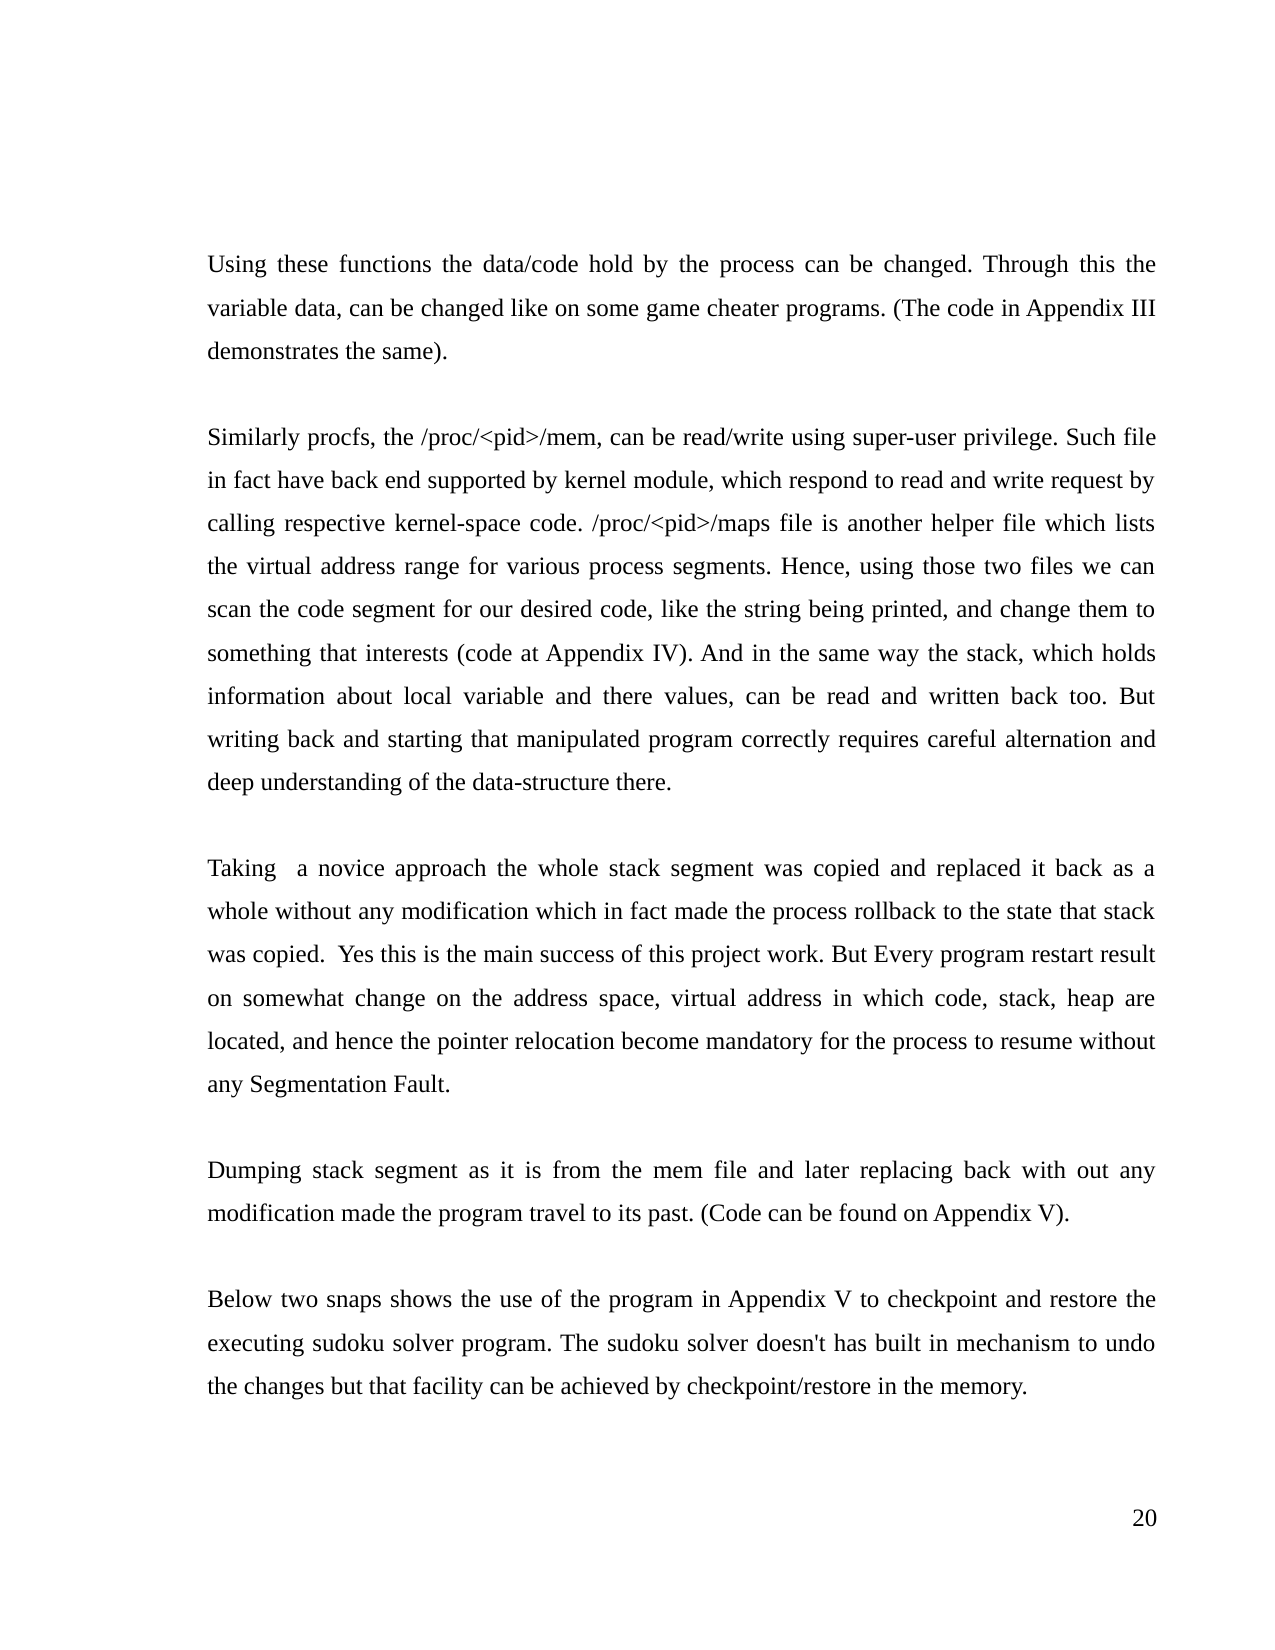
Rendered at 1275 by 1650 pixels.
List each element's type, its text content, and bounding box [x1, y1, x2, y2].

text Taking a novice approach the whole stack segment was copied and replaced it back as a whole without any modification which in fact made the process rollback to the state that stack was copied. Yes this is the main success of this project work. But Every program restart result on somewhat change on the address space, virtual address in which code, stack, heap are located, and hence the pointer relocation become mandatory for the process to resume without any Segmentation Fault. [207, 853, 1157, 1098]
text Dumping stack segment as it is from the mem file and later replacing back with out any modification made the program travel to its past. (Code can be found on Appendix V). [207, 1155, 1157, 1227]
text Using these functions the data/code hold by the process can be changed. Through this the variable data, can be changed like on some game cheater programs. (The code in Appendix III demonstrates the same). [207, 249, 1157, 364]
text Similarly procfs, the /proc/<pid>/mem, can be read/write using super-user privilege. Such file in fact have back end supported by kernel module, which respond to read and write request by calling respective kernel-space code. /proc/<pid>/maps file is another helper file which lists the virtual address range for various process segments. Hence, using those two files we can scan the code segment for our desired code, like the string being printed, and change them to something that interests (code at Appendix IV). And in the same way the stack, which holds information about local variable and there values, can be read and written back too. But writing back and starting that manipulated program correctly requires careful alternation and deep understanding of the data-structure there. [207, 422, 1157, 796]
text Below two snaps shows the use of the program in Appendix V to checkpoint and restore the executing sudoku solver program. The sudoku solver doesn't has built in mechanism to undo the changes but that facility can be achieved by checkpoint/restore in the memory. [207, 1284, 1157, 1399]
